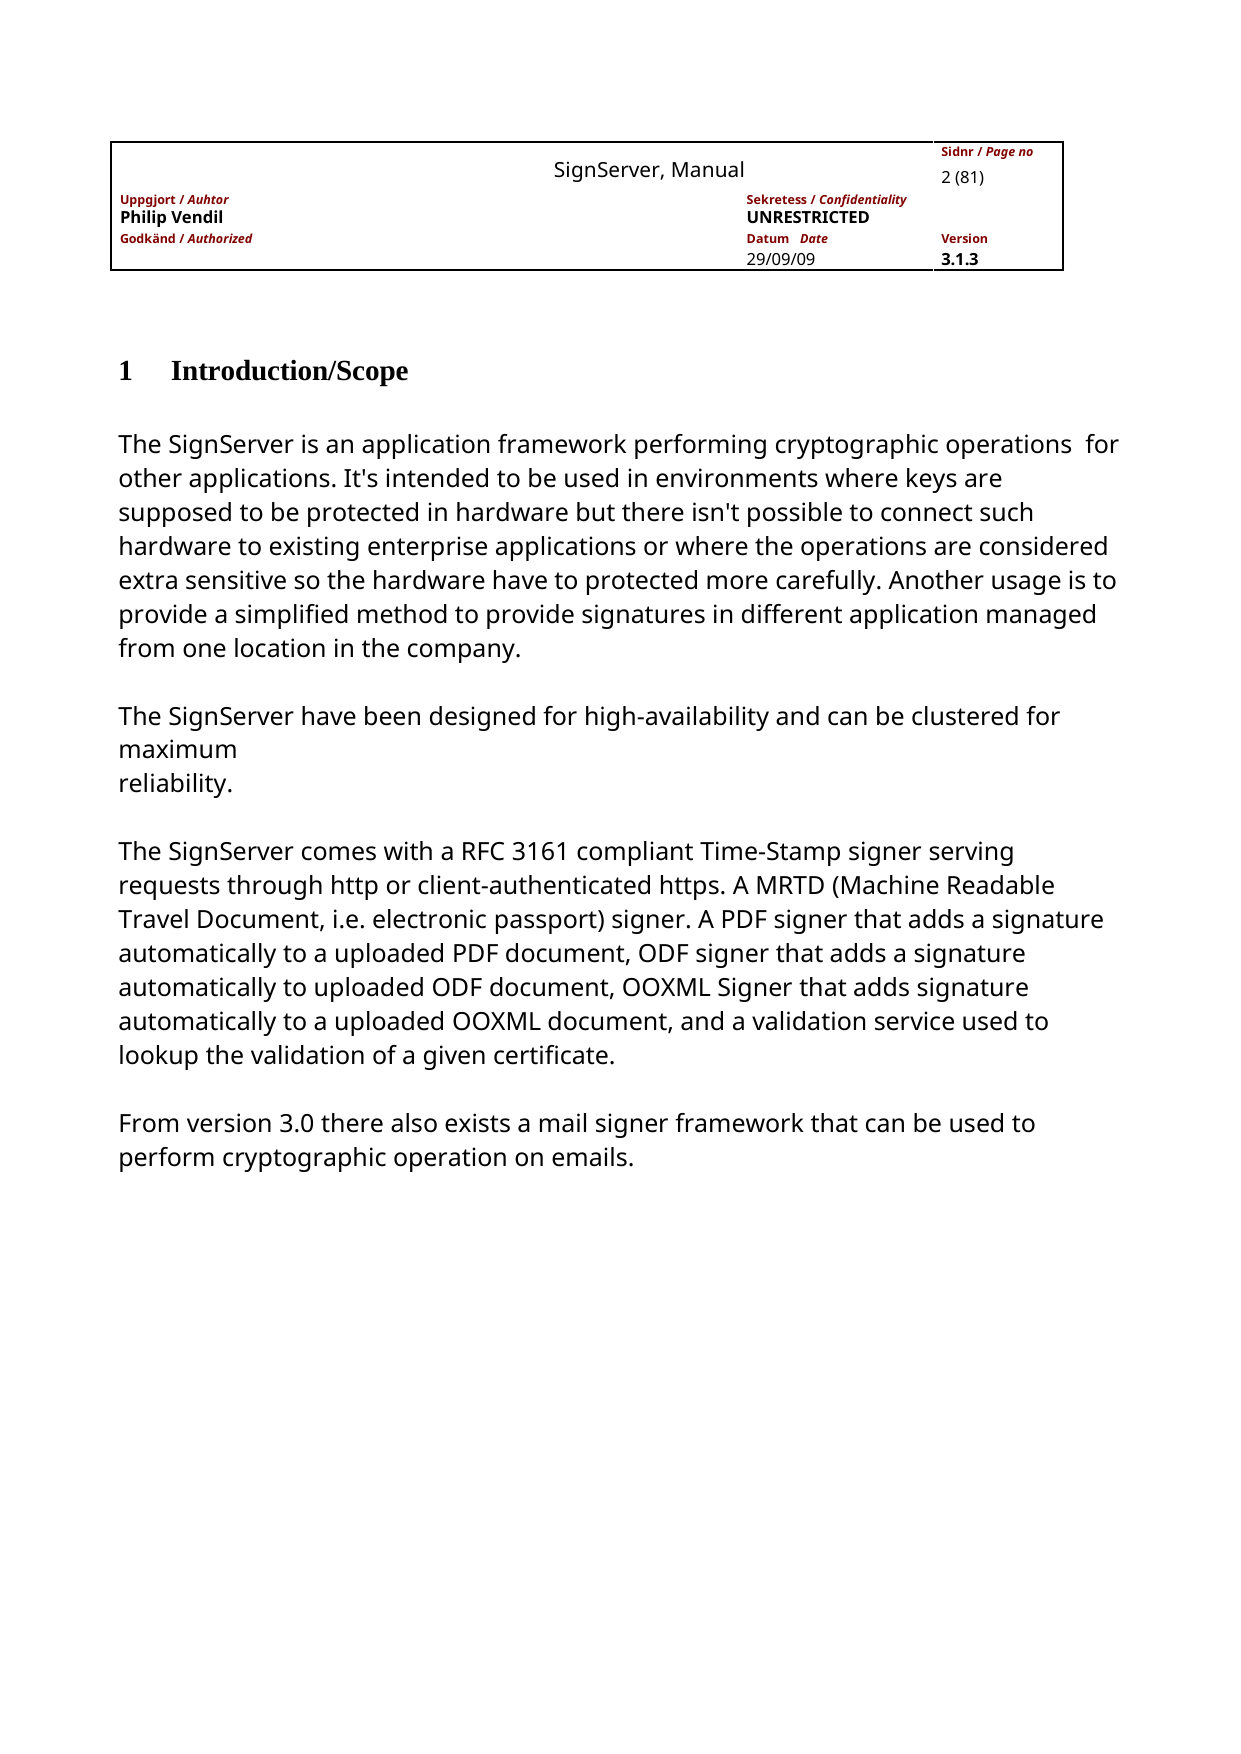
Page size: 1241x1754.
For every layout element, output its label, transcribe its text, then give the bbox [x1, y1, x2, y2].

text The SignServer is an application framework performing cryptographic operations for other applications. It's intended to be used in environments where keys are supposed to be protected in hardware but there isn't possible to connect such hardware to existing enterprise applications or where the operations are considered extra sensitive so the hardware have to protected more carefully. Another usage is to provide a simplified method to provide signatures in different application managed from one location in the company. [118, 427, 1122, 698]
text The SignServer comes with a RFC 3161 compliant Time-Stamp signer serving requests through http or client-authenticated https. A MRTD (Machine Readable Travel Document, i.e. electronic passport) signer. A PDF signer that adds a signature automatically to a uploaded PDF document, ODF signer that adds a signature automatically to uploaded ODF document, OOXML Signer that adds signature automatically to a uploaded OOXML document, and a validation service used to lookup the validation of a given certificate. [118, 834, 1122, 1072]
text reliability. [118, 766, 1122, 834]
text From version 3.0 there also exists a mail signer framework that can be used to perform cryptographic operation on emails. [118, 1106, 1122, 1174]
subtitle Introduction/Scope [118, 354, 1122, 386]
text The SignServer have been designed for high-availability and can be clustered for maximum [118, 698, 1122, 766]
